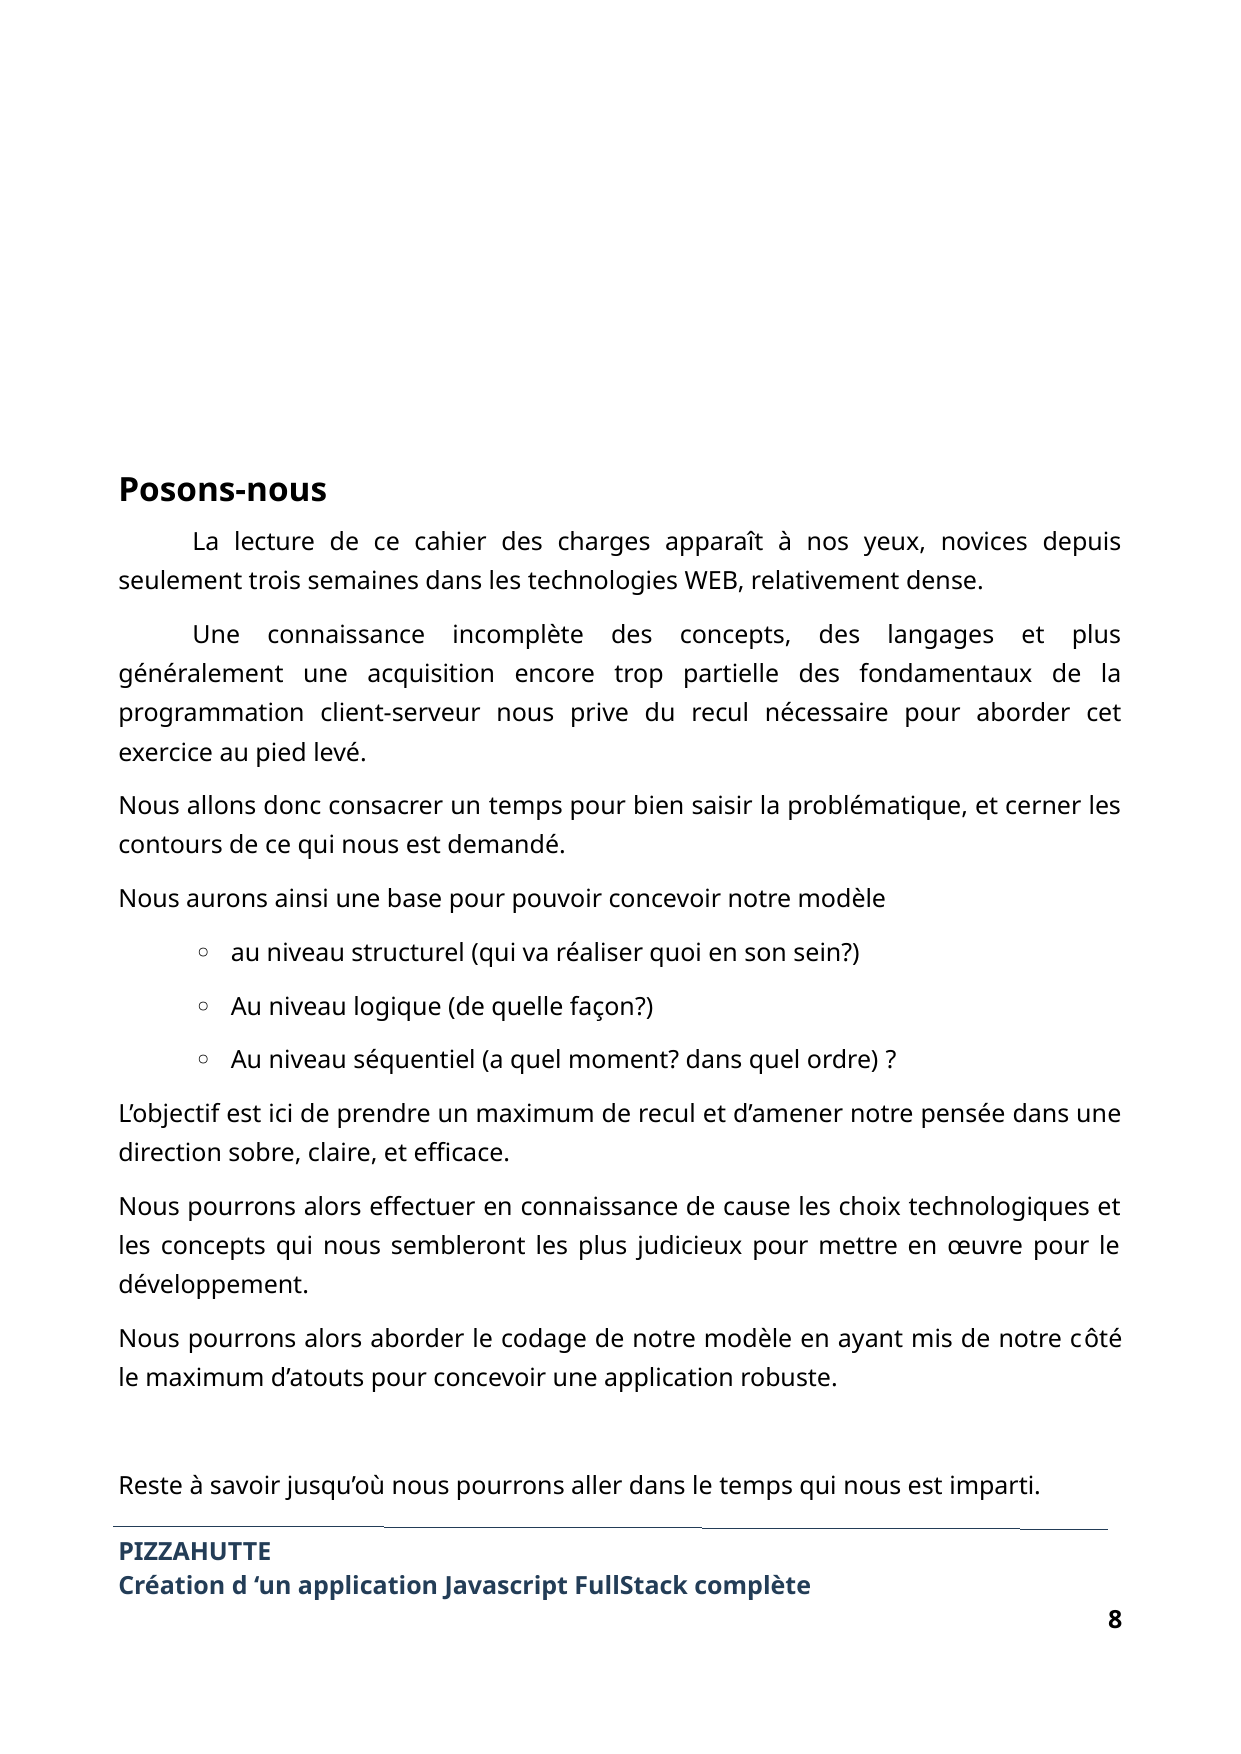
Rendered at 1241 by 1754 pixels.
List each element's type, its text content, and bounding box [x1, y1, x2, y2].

text Une connaissance incomplète des concepts, des langages et plus généralement une acquisition encore trop partielle des fondamentaux de la programmation client-serveur nous prive du recul nécessaire pour aborder cet exercice au pied levé. [118, 617, 1122, 768]
text Nous allons donc consacrer un temps pour bien saisir la problématique, et cerner les contours de ce qui nous est demandé. [118, 788, 1122, 861]
list Au niveau logique (de quelle façon?) [193, 988, 1122, 1022]
list au niveau structurel (qui va réaliser quoi en son sein?) [193, 935, 1122, 969]
list Au niveau séquentiel (a quel moment? dans quel ordre) ? [193, 1042, 1122, 1076]
subtitle Posons-nous [118, 466, 1122, 511]
text La lecture de ce cahier des charges apparaît à nos yeux, novices depuis seulement trois semaines dans les technologies WEB, relativement dense. [118, 524, 1122, 597]
text L’objectif est ici de prendre un maximum de recul et d’amener notre pensée dans une direction sobre, claire, et efficace. [118, 1096, 1122, 1169]
text Nous aurons ainsi une base pour pouvoir concevoir notre modèle [118, 881, 1122, 915]
text Nous pourrons alors aborder le codage de notre modèle en ayant mis de notre côté le maximum d’atouts pour concevoir une application robuste. [118, 1321, 1122, 1394]
text Nous pourrons alors effectuer en connaissance de cause les choix technologiques et les concepts qui nous sembleront les plus judicieux pour mettre en œuvre pour le développement. [118, 1189, 1122, 1301]
text Reste à savoir jusqu’où nous pourrons aller dans le temps qui nous est imparti. [118, 1468, 1122, 1502]
